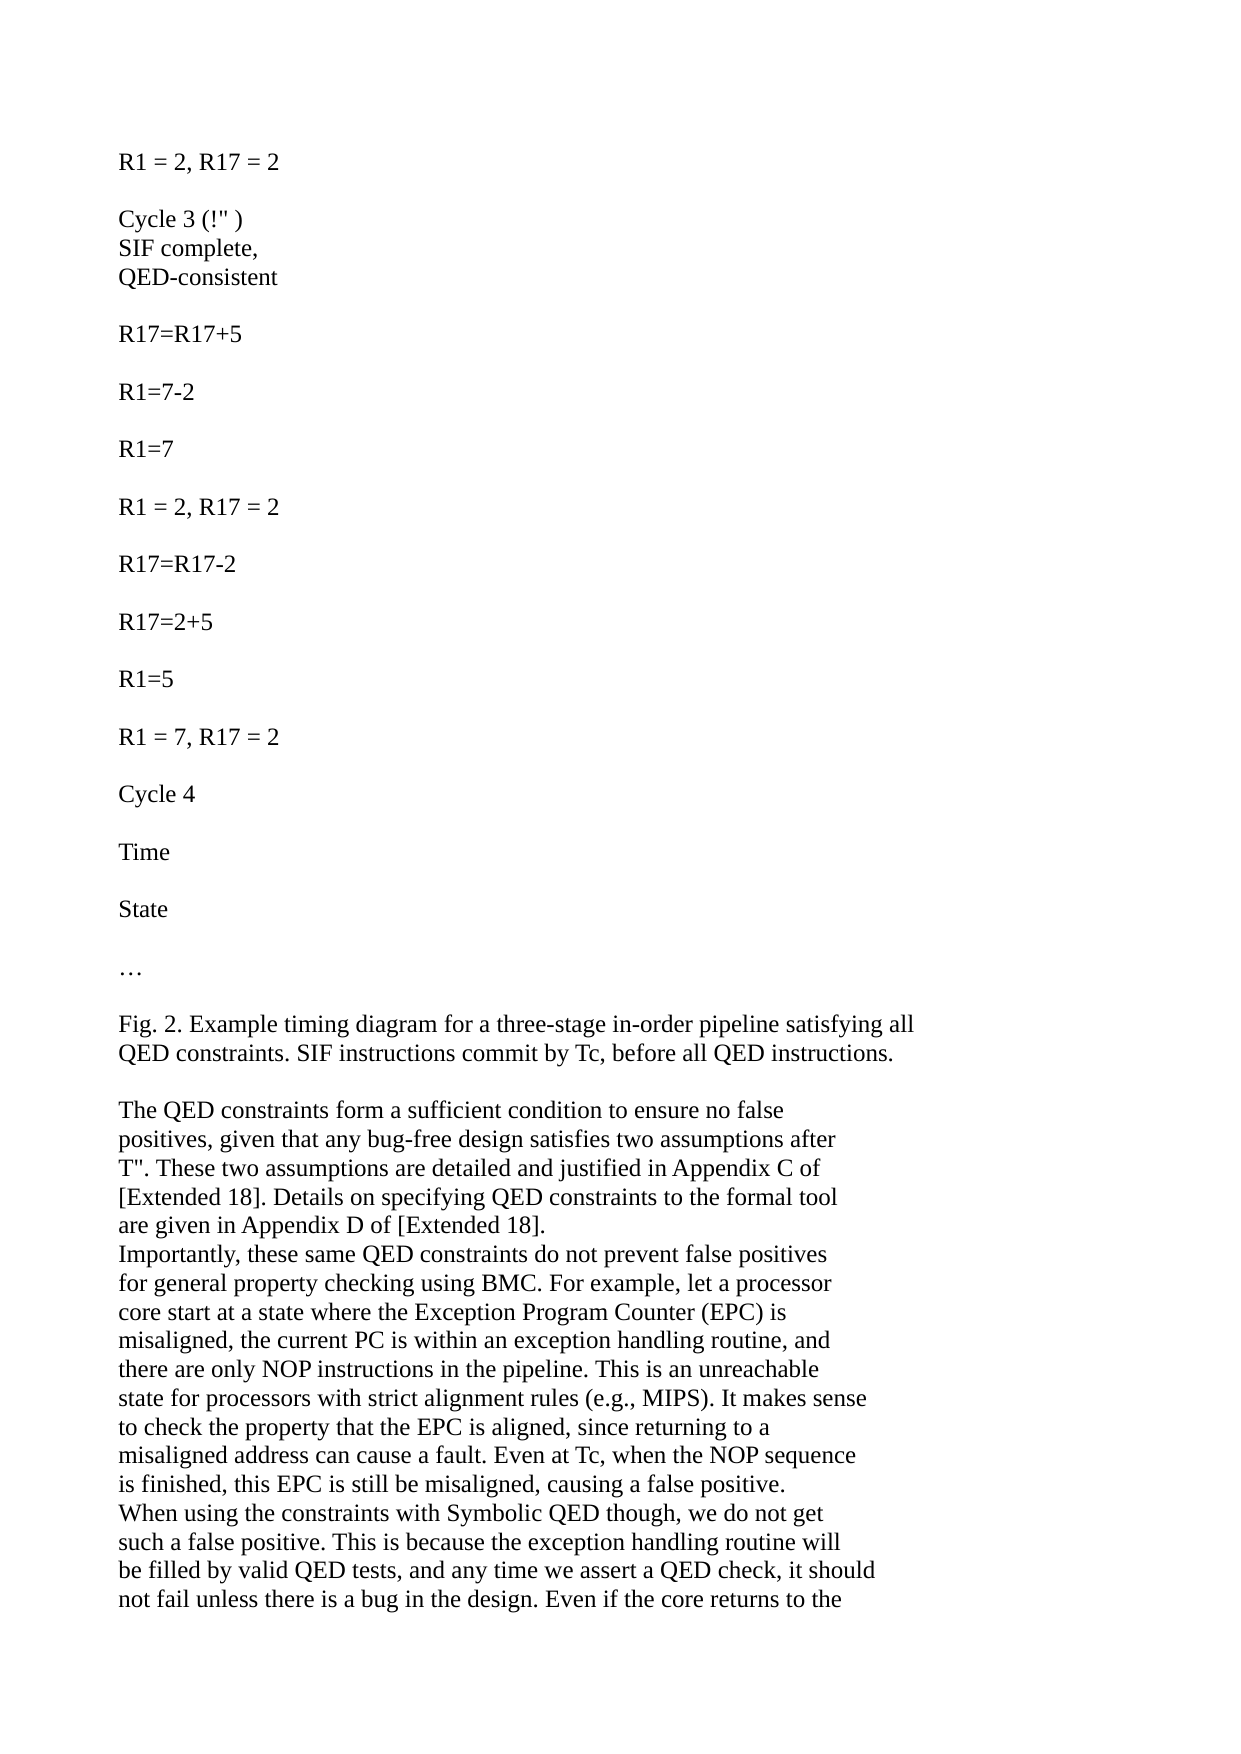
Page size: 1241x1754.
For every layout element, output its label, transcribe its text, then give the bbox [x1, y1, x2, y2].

text for general property checking using BMC. For example, let a processor [118, 1268, 1122, 1297]
text R1 = 2, R17 = 2 [118, 492, 1122, 521]
text Time [118, 837, 1122, 866]
text QED-consistent [118, 262, 1122, 291]
text such a false positive. This is because the exception handling routine will [118, 1527, 1122, 1556]
text R17=R17+5 [118, 319, 1122, 348]
text R1=7 [118, 434, 1122, 463]
text there are only NOP instructions in the pipeline. This is an unreachable [118, 1354, 1122, 1383]
text R17=2+5 [118, 607, 1122, 636]
text R1 = 7, R17 = 2 [118, 722, 1122, 751]
text SIF complete, [118, 233, 1122, 262]
text Importantly, these same QED constraints do not prevent false positives [118, 1239, 1122, 1268]
text Cycle 4 [118, 779, 1122, 808]
text state for processors with strict alignment rules (e.g., MIPS). It makes sense [118, 1383, 1122, 1412]
text be filled by valid QED tests, and any time we assert a QED check, it should [118, 1556, 1122, 1584]
text R1 = 2, R17 = 2 [118, 147, 1122, 176]
text is finished, this EPC is still be misaligned, causing a false positive. [118, 1469, 1122, 1498]
text R17=R17-2 [118, 549, 1122, 578]
text [Extended 18]. Details on specifying QED constraints to the formal tool [118, 1182, 1122, 1211]
text R1=7-2 [118, 377, 1122, 406]
text The QED constraints form a sufficient condition to ensure no false [118, 1096, 1122, 1124]
text positives, given that any bug-free design satisfies two assumptions after [118, 1124, 1122, 1153]
text … [118, 952, 1122, 981]
text to check the property that the EPC is aligned, since returning to a [118, 1412, 1122, 1441]
text are given in Appendix D of [Extended 18]. [118, 1211, 1122, 1239]
text R1=5 [118, 664, 1122, 693]
text Cycle 3 (!" ) [118, 204, 1122, 233]
text core start at a state where the Exception Program Counter (EPC) is [118, 1297, 1122, 1326]
text not fail unless there is a bug in the design. Even if the core returns to the [118, 1584, 1122, 1613]
text State [118, 894, 1122, 923]
text QED constraints. SIF instructions commit by Tc, before all QED instructions. [118, 1038, 1122, 1067]
text misaligned, the current PC is within an exception handling routine, and [118, 1326, 1122, 1354]
text misaligned address can cause a fault. Even at Tc, when the NOP sequence [118, 1441, 1122, 1469]
text T". These two assumptions are detailed and justified in Appendix C of [118, 1153, 1122, 1182]
text Fig. 2. Example timing diagram for a three-stage in-order pipeline satisfying all [118, 1009, 1122, 1038]
text When using the constraints with Symbolic QED though, we do not get [118, 1498, 1122, 1527]
